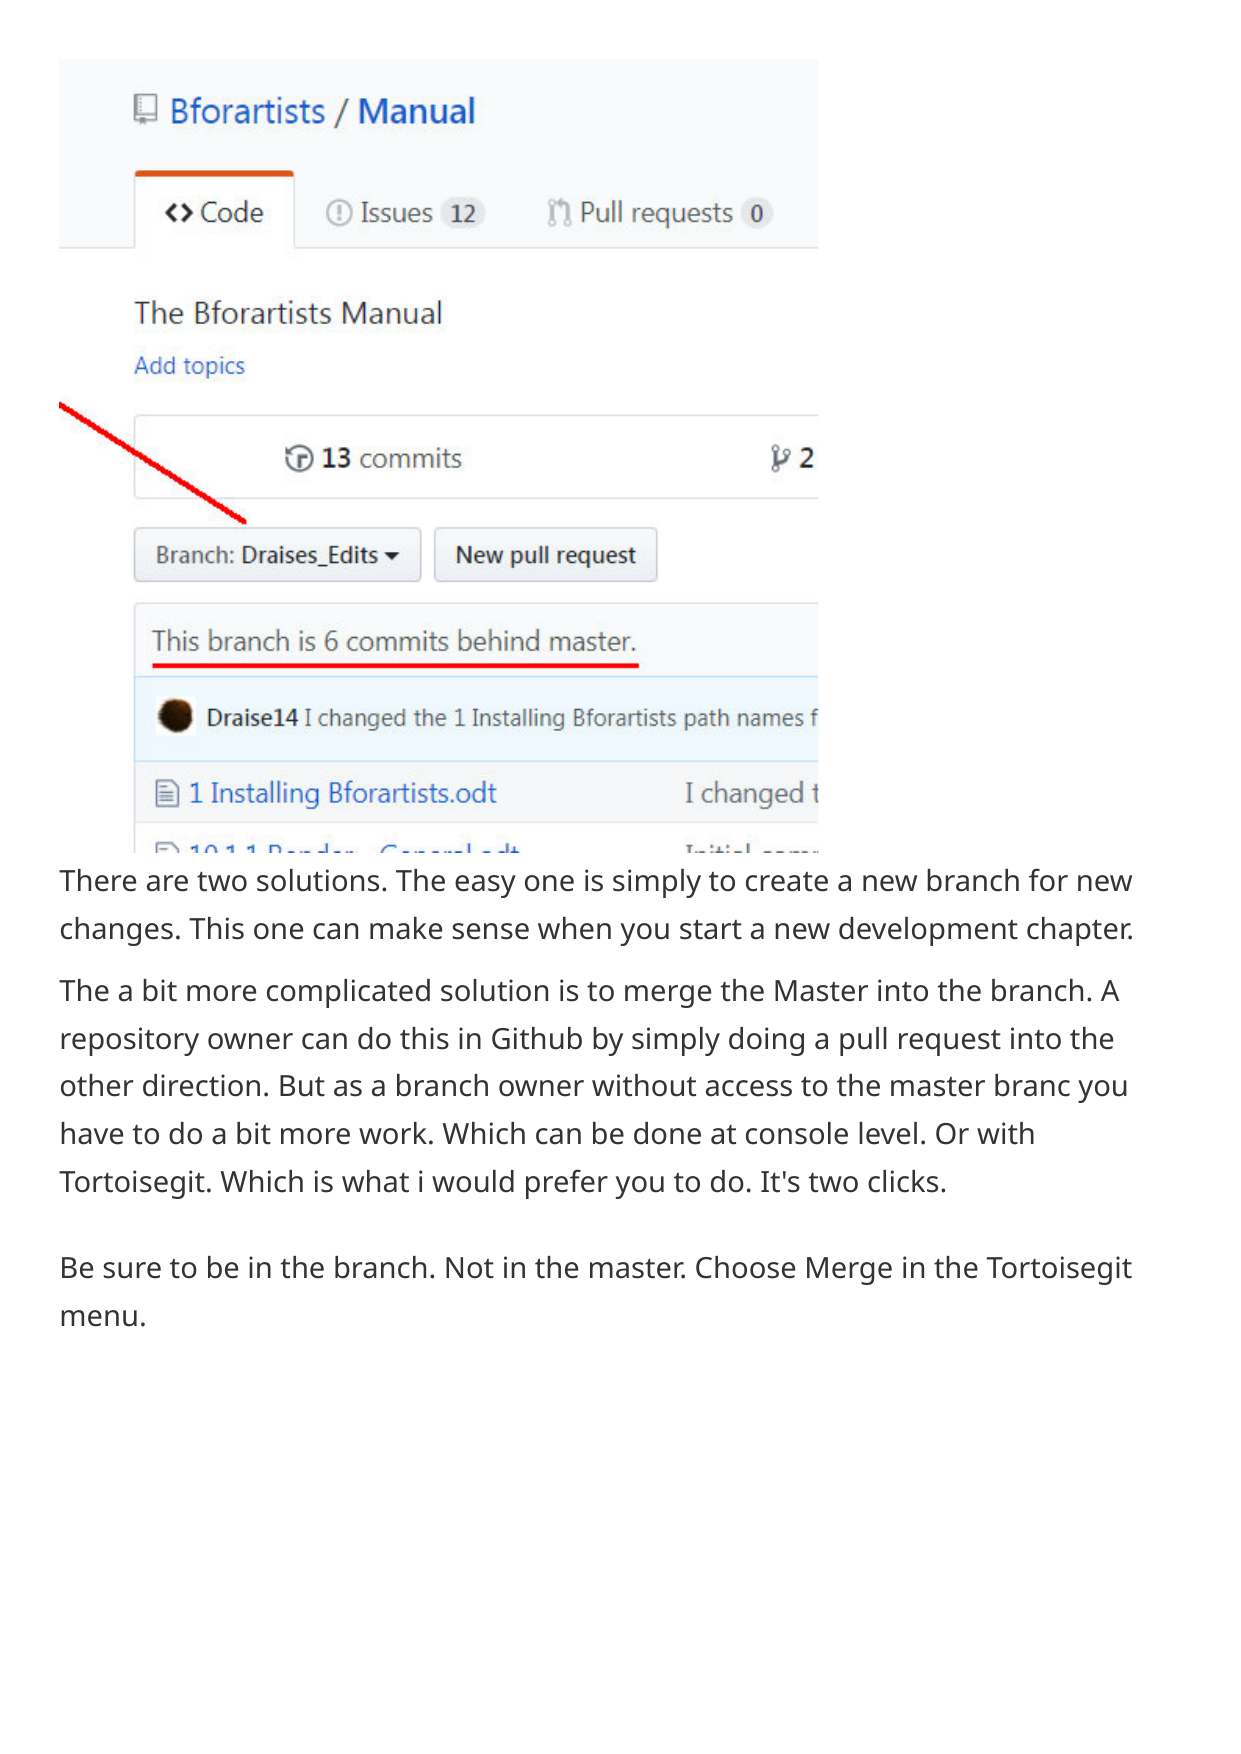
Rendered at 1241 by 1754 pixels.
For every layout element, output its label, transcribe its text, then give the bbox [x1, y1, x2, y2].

text There are two solutions. The easy one is simply to create a new branch for new changes. This one can make sense when you start a new development chapter. [59, 428, 1181, 948]
picture [59, 59, 819, 853]
text The a bit more complicated solution is to merge the Master into the branch. A repository owner can do this in Github by simply doing a pull request into the other direction. But as a branch owner without access to the master branc you have to do a bit more work. Which can be done at console level. Or with Tortoisegit. Which is what i would prefer you to do. It's two clicks. [59, 971, 1166, 1201]
text Be sure to be in the branch. Not in the master. Choose Merge in the Tortoisegit menu. [59, 1248, 1166, 1335]
